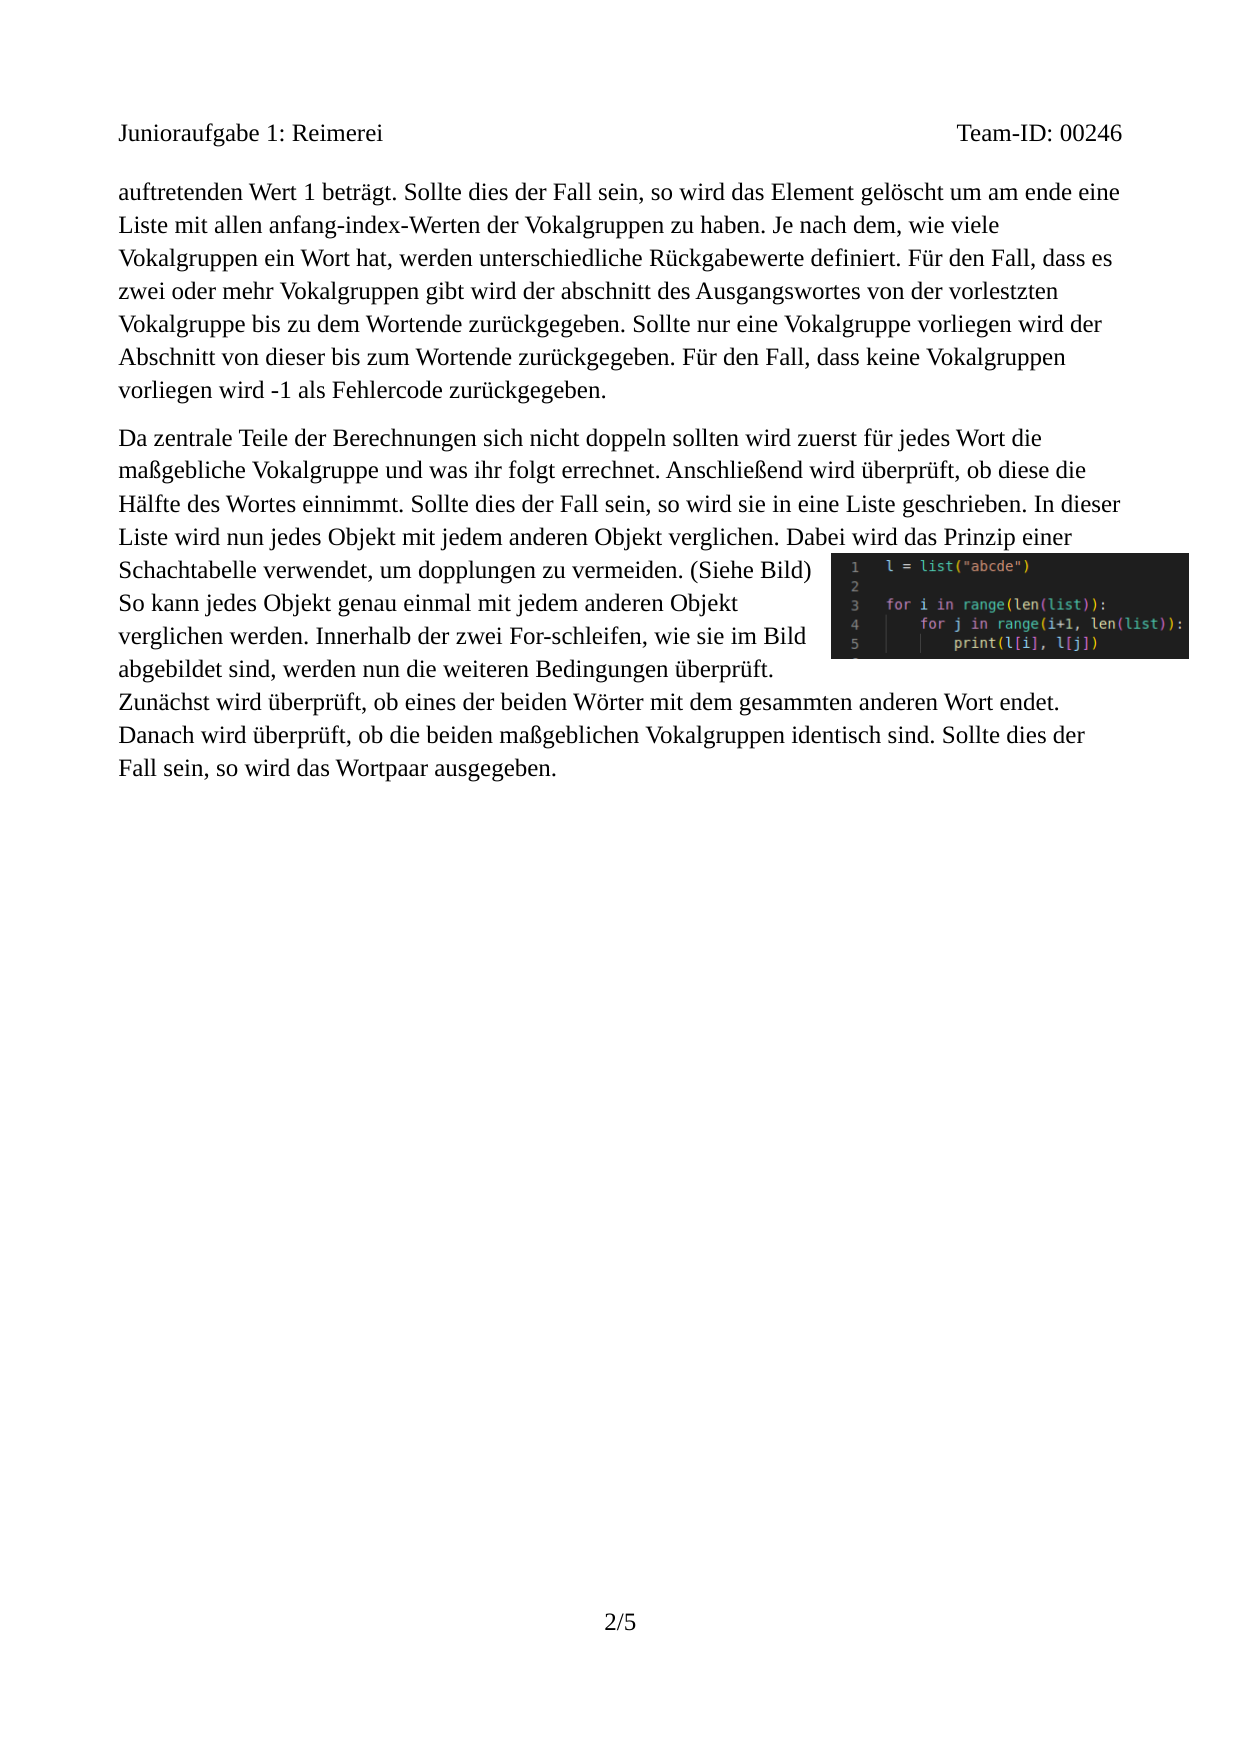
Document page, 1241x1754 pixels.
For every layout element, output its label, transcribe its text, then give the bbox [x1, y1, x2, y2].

text auftretenden Wert 1 beträgt. Sollte dies der Fall sein, so wird das Element gelöscht um am ende eine Liste mit allen anfang-index-Werten der Vokalgruppen zu haben. Je nach dem, wie viele Vokalgruppen ein Wort hat, werden unterschiedliche Rückgabewerte definiert. Für den Fall, dass es zwei oder mehr Vokalgruppen gibt wird der abschnitt des Ausgangswortes von der vorlestzten Vokalgruppe bis zu dem Wortende zurückgegeben. Sollte nur eine Vokalgruppe vorliegen wird der Abschnitt von dieser bis zum Wortende zurückgegeben. Für den Fall, dass keine Vokalgruppen vorliegen wird -1 als Fehlercode zurückgegeben. [118, 177, 1122, 404]
picture [831, 553, 1189, 659]
text Da zentrale Teile der Berechnungen sich nicht doppeln sollten wird zuerst für jedes Wort die maßgebliche Vokalgruppe und was ihr folgt errechnet. Anschließend wird überprüft, ob diese die Hälfte des Wortes einnimmt. Sollte dies der Fall sein, so wird sie in eine Liste geschrieben. In dieser Liste wird nun jedes Objekt mit jedem anderen Objekt verglichen. Dabei wird das Prinzip einer Schachtabelle verwendet, um dopplungen zu vermeiden. (Siehe Bild) So kann jedes Objekt genau einmal mit jedem anderen Objekt verglichen werden. Innerhalb der zwei For-schleifen, wie sie im Bild abgebildet sind, werden nun die weiteren Bedingungen überprüft. Zunächst wird überprüft, ob eines der beiden Wörter mit dem gesammten anderen Wort endet. Danach wird überprüft, ob die beiden maßgeblichen Vokalgruppen identisch sind. Sollte dies der Fall sein, so wird das Wortpaar ausgegeben. [118, 423, 1122, 782]
